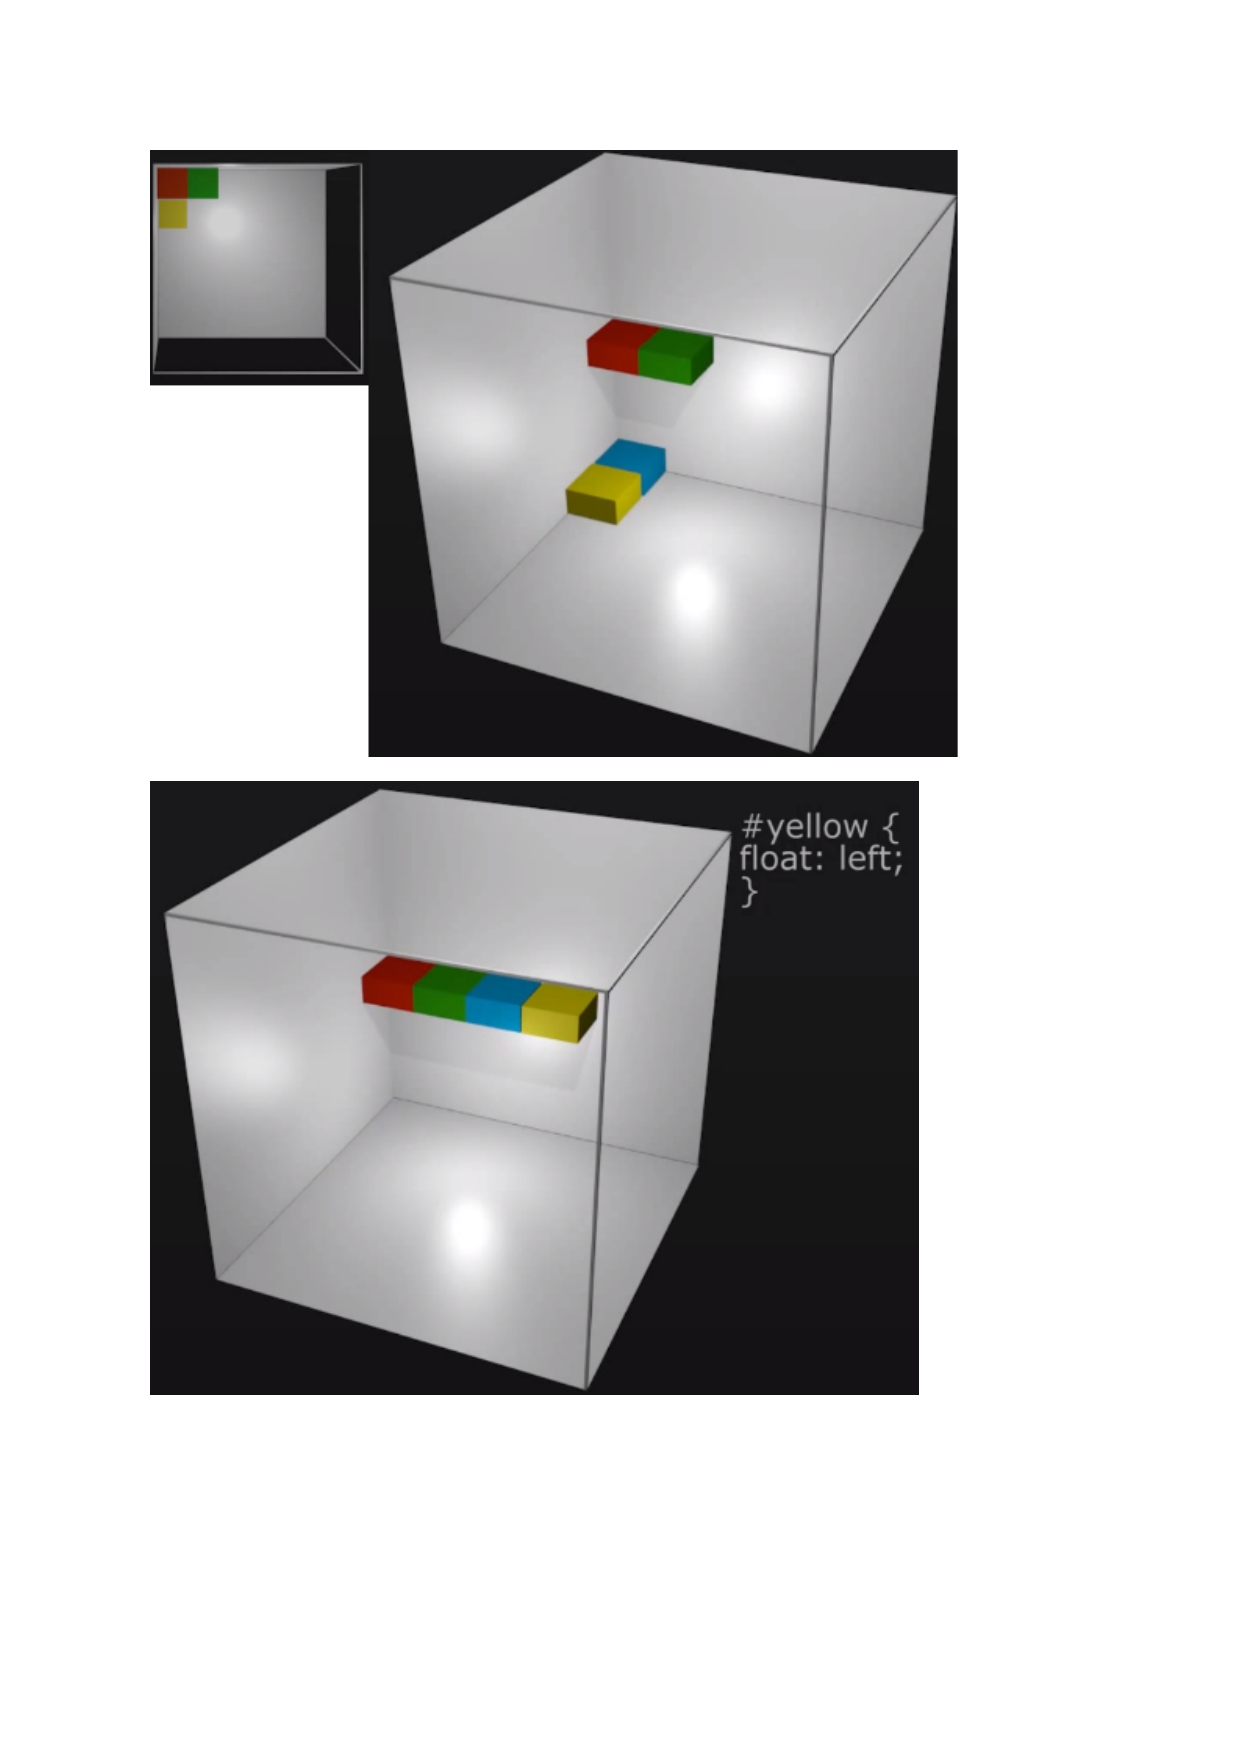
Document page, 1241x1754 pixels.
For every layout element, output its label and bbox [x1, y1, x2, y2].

picture [150, 150, 958, 757]
picture [150, 781, 919, 1395]
